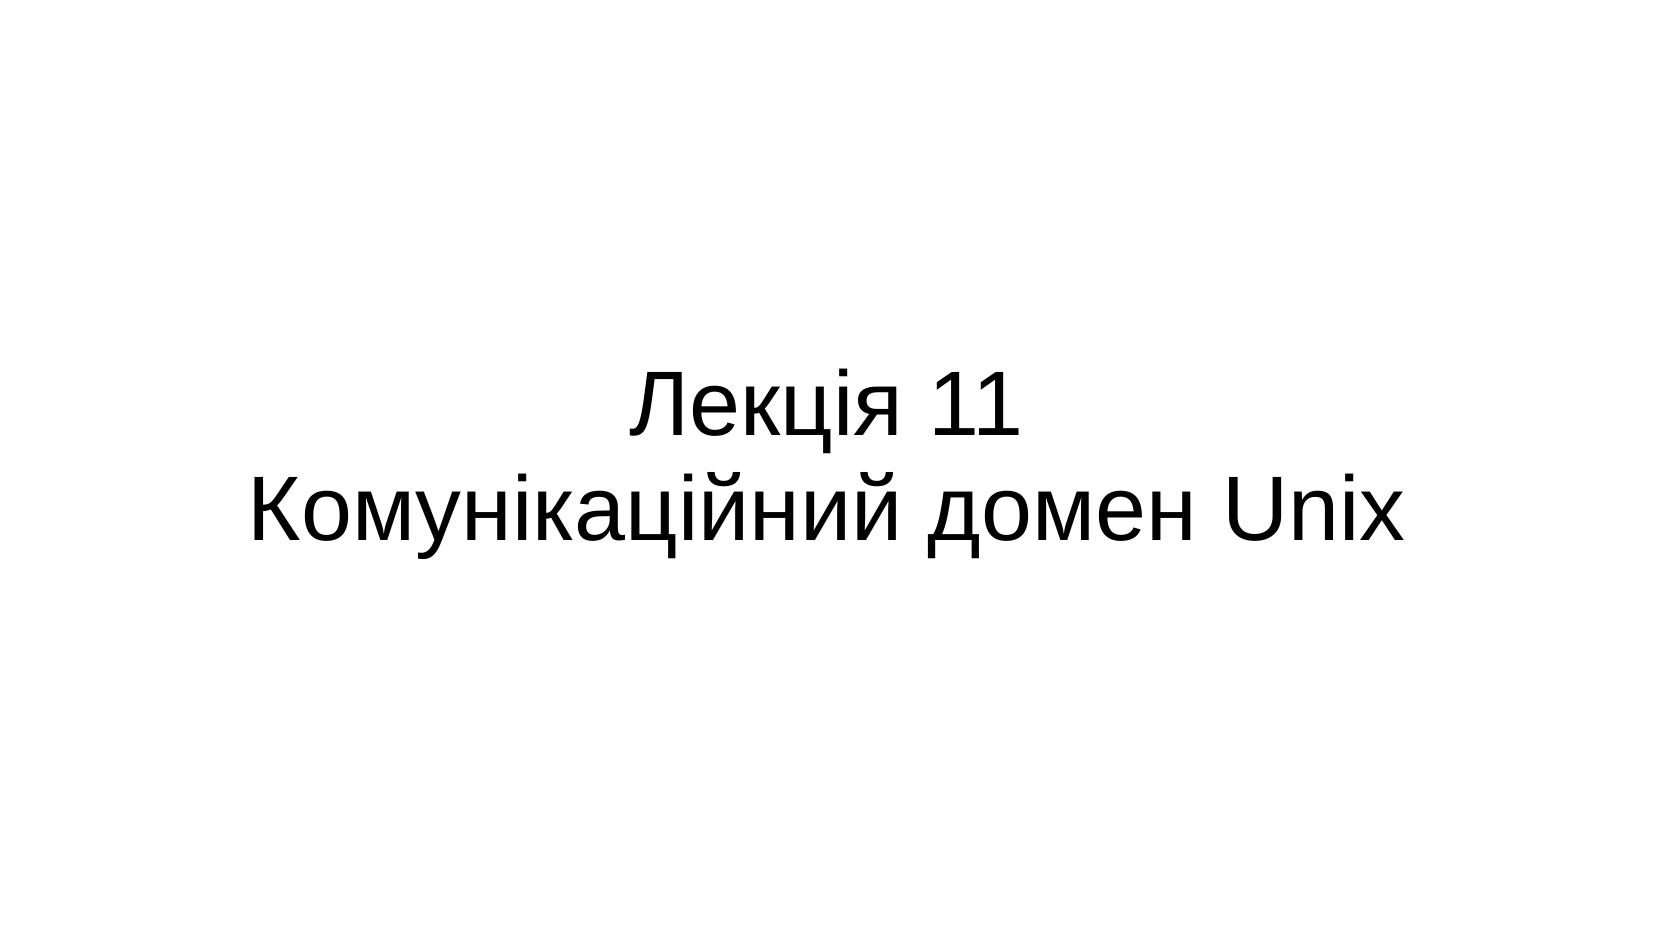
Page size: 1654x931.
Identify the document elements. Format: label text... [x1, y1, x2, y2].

table_header Лекція 11 Комунікаційний домен Unix [12, 0, 1642, 909]
